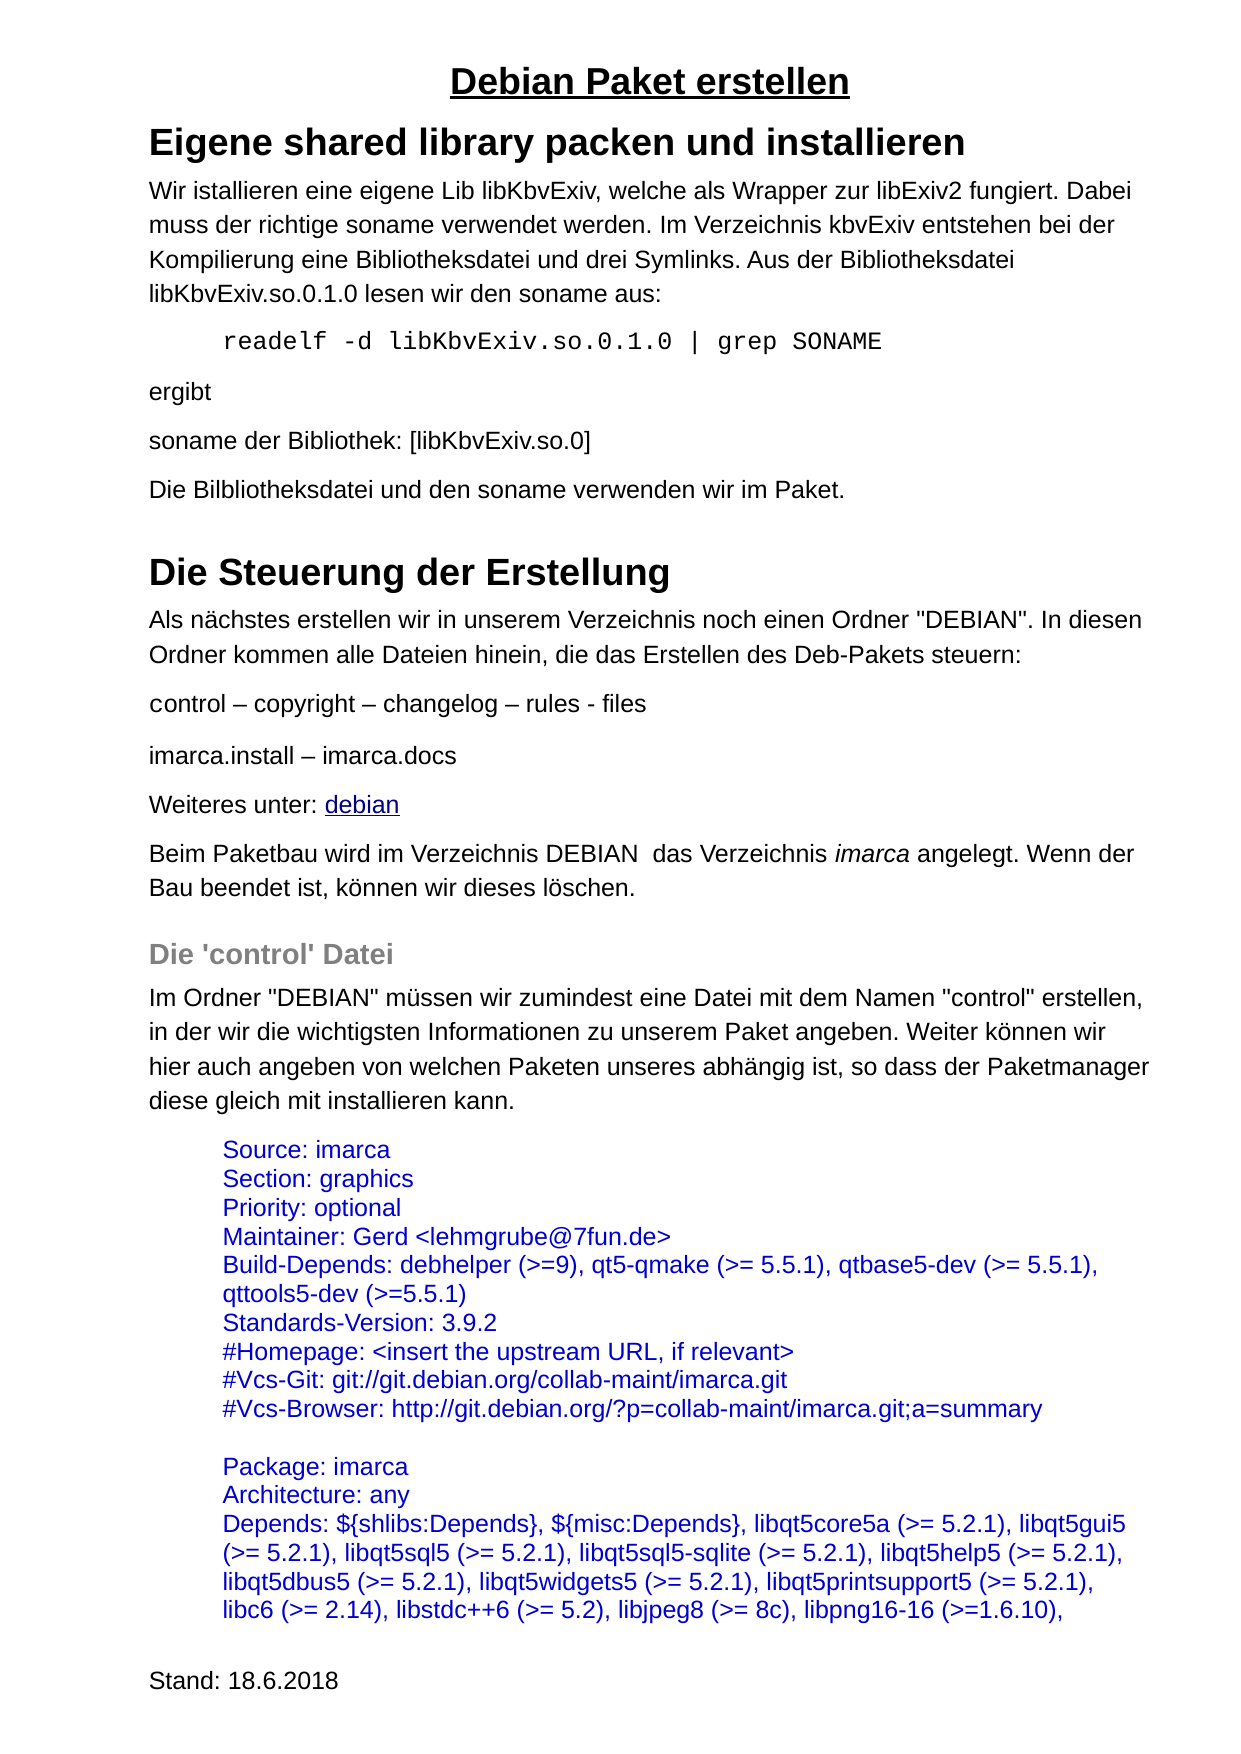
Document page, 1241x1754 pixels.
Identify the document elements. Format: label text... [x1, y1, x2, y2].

text Depends: ${shlibs:Depends}, ${misc:Depends}, libqt5core5a (>= 5.2.1), libqt5gui5 (>= 5.2.1), libqt5sql5 (>= 5.2.1), libqt5sql5-sqlite (>= 5.2.1), libqt5help5 (>= 5.2.1), libqt5dbus5 (>= 5.2.1), libqt5widgets5 (>= 5.2.1), libqt5printsupport5 (>= 5.2.1), libc6 (>= 2.14), libstdc++6 (>= 5.2), libjpeg8 (>= 8c), libpng16-16 (>=1.6.10), [222, 1509, 1152, 1624]
text soname der Bibliothek: [libKbvExiv.so.0] [148, 426, 1152, 455]
subtitle Eigene shared library packen und installieren [148, 120, 1152, 163]
text #Vcs-Browser: http://git.debian.org/?p=collab-maint/imarca.git;a=summary [222, 1394, 1152, 1423]
text control – copyright – changelog – rules - files [148, 689, 1152, 720]
text Build-Depends: debhelper (>=9), qt5-qmake (>= 5.5.1), qtbase5-dev (>= 5.5.1), qttools5-dev (>=5.5.1) [222, 1250, 1152, 1308]
text Priority: optional [222, 1193, 1152, 1222]
text Beim Paketbau wird im Verzeichnis DEBIAN das Verzeichnis imarca angelegt. Wenn der Bau beendet ist, können wir dieses löschen. [148, 839, 1152, 902]
text Im Ordner "DEBIAN" müssen wir zumindest eine Datei mit dem Namen "control" erstellen, in der wir die wichtigsten Informationen zu unserem Paket angeben. Weiter können wir hier auch angeben von welchen Paketen unseres abhängig ist, so dass der Paketmanager diese gleich mit installieren kann. [148, 983, 1152, 1115]
text Section: graphics [222, 1164, 1152, 1193]
subtitle Die 'control' Datei [148, 937, 1152, 970]
text Standards-Version: 3.9.2 [222, 1308, 1152, 1337]
text Maintainer: Gerd <lehmgrube@7fun.de> [222, 1222, 1152, 1250]
text readelf -d libKbvExiv.so.0.1.0 | grep SONAME [148, 328, 1152, 357]
text Weiteres unter: debian [148, 790, 1152, 818]
text #Vcs-Git: git://git.debian.org/collab-maint/imarca.git [222, 1365, 1152, 1394]
text Architecture: any [222, 1480, 1152, 1509]
text Als nächstes erstellen wir in unserem Verzeichnis noch einen Ordner "DEBIAN". In diesen Ordner kommen alle Dateien hinein, die das Erstellen des Deb-Pakets steuern: [148, 605, 1152, 669]
subtitle Die Steuerung der Erstellung [148, 549, 1152, 593]
text #Homepage: <insert the upstream URL, if relevant> [222, 1337, 1152, 1365]
text ergibt [148, 377, 1152, 406]
text Source: imarca [222, 1135, 1152, 1164]
text imarca.install – imarca.docs [148, 741, 1152, 769]
text Package: imarca [222, 1452, 1152, 1480]
text Wir istallieren eine eigene Lib libKbvExiv, welche als Wrapper zur libExiv2 fungiert. Dabei muss der richtige soname verwendet werden. Im Verzeichnis kbvExiv entstehen bei der Kompilierung eine Bibliotheksdatei und drei Symlinks. Aus der Bibliotheksdatei libKbvExiv.so.0.1.0 lesen wir den soname aus: [148, 176, 1152, 308]
text Die Bilbliotheksdatei und den soname verwenden wir im Paket. [148, 475, 1152, 504]
